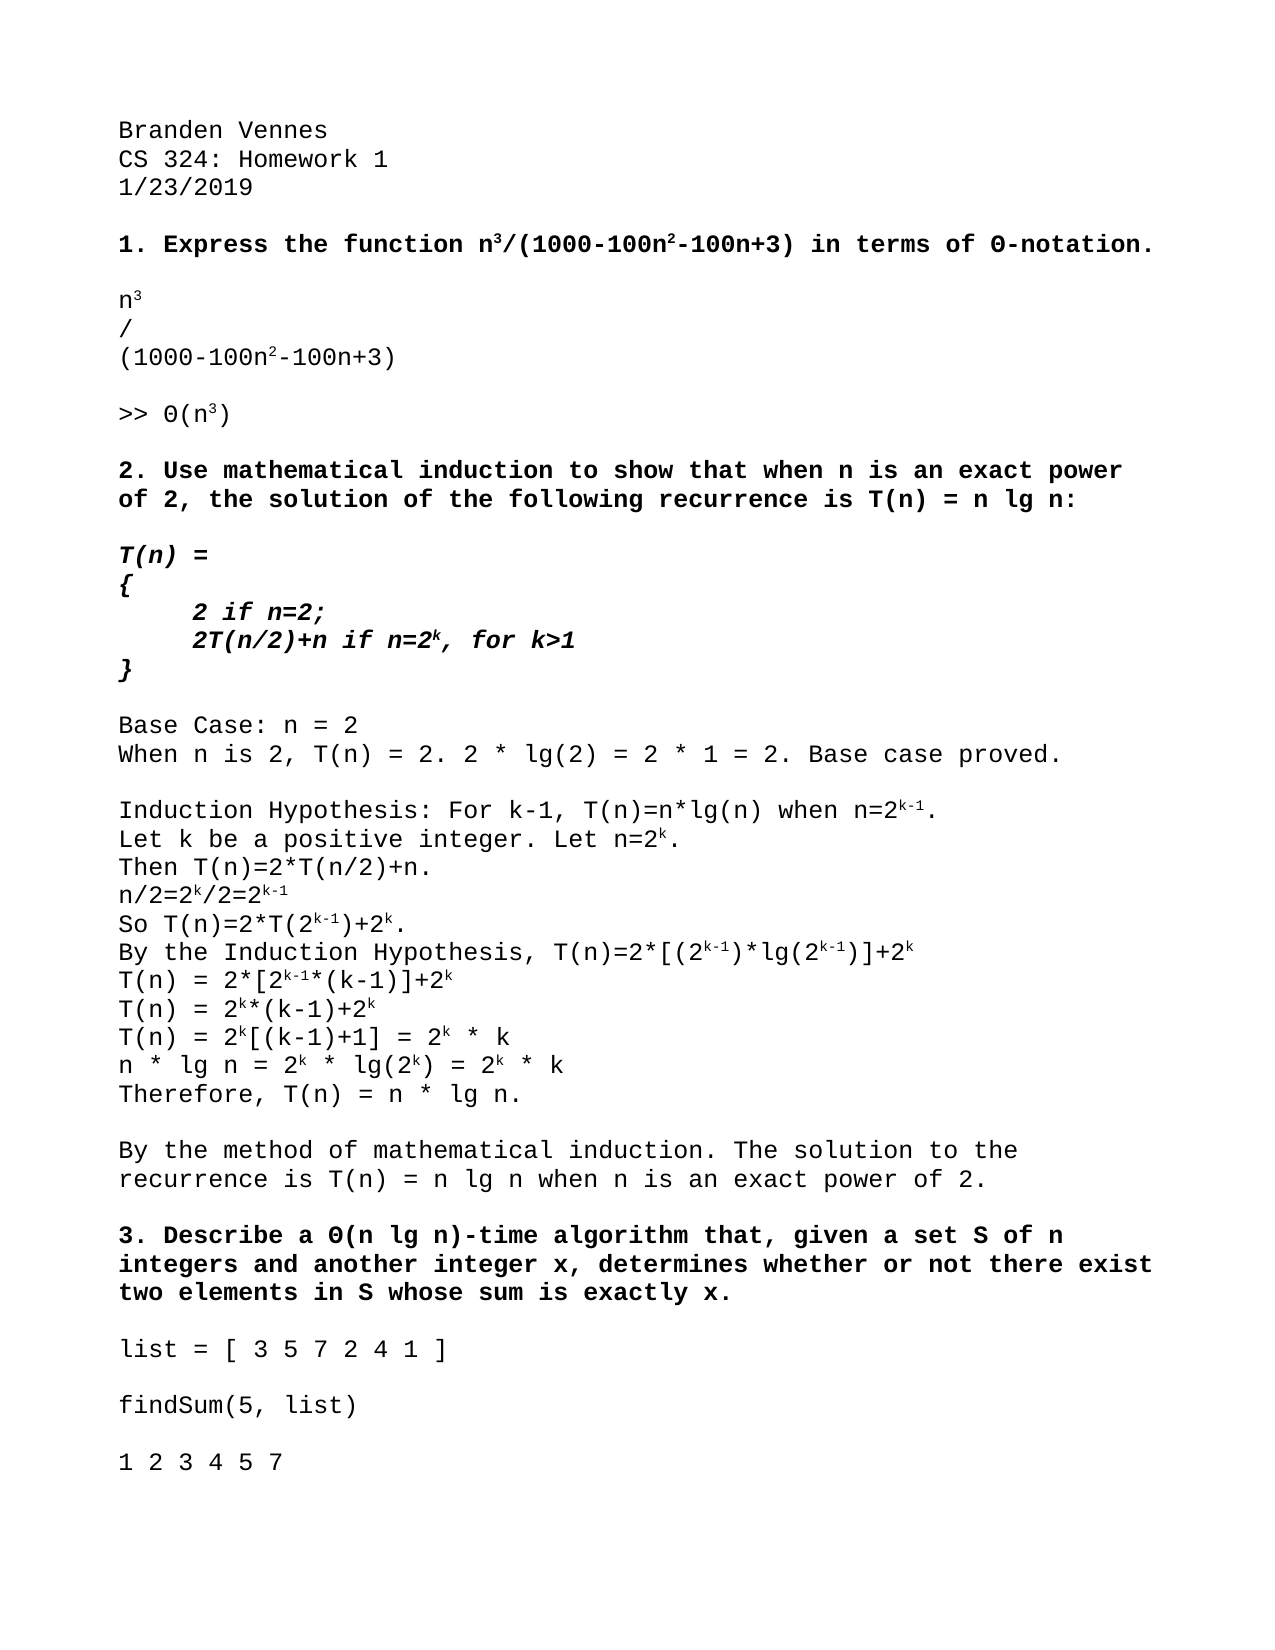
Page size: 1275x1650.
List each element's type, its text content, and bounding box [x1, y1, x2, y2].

text } [118, 656, 1157, 685]
text n/2=2k/2=2k-1 [118, 883, 1157, 911]
text Base Case: n = 2 [118, 713, 1157, 741]
text Let k be a positive integer. Let n=2k. [118, 826, 1157, 855]
text So T(n)=2*T(2k-1)+2k. [118, 911, 1157, 940]
text n * lg n = 2k * lg(2k) = 2k * k [118, 1053, 1157, 1081]
text list = [ 3 5 7 2 4 1 ] [118, 1336, 1157, 1365]
text CS 324: Homework 1 [118, 146, 1157, 175]
text T(n) = 2k*(k-1)+2k [118, 996, 1157, 1025]
text findSum(5, list) [118, 1393, 1157, 1421]
text 2. Use mathematical induction to show that when n is an exact power of 2, the solution of the following recurrence is T(n) = n lg n: [118, 458, 1157, 515]
text T(n) = 2*[2k-1*(k-1)]+2k [118, 968, 1157, 996]
text 1/23/2019 [118, 175, 1157, 203]
text / [118, 316, 1157, 345]
text 2 if n=2; [118, 600, 1157, 628]
text Then T(n)=2*T(n/2)+n. [118, 855, 1157, 883]
text T(n) = 2k[(k-1)+1] = 2k * k [118, 1025, 1157, 1053]
text >> Θ(n3) [118, 401, 1157, 430]
text { [118, 571, 1157, 600]
text n3 [118, 288, 1157, 316]
text 1. Express the function n3/(1000-100n2-100n+3) in terms of Θ-notation. [118, 231, 1157, 260]
text 3. Describe a Θ(n lg n)-time algorithm that, given a set S of n integers and another integer x, determines whether or not there exist two elements in S whose sum is exactly x. [118, 1223, 1157, 1308]
text By the method of mathematical induction. The solution to the recurrence is T(n) = n lg n when n is an exact power of 2. [118, 1138, 1157, 1195]
text When n is 2, T(n) = 2. 2 * lg(2) = 2 * 1 = 2. Base case proved. [118, 741, 1157, 770]
text (1000-100n2-100n+3) [118, 345, 1157, 373]
text Induction Hypothesis: For k-1, T(n)=n*lg(n) when n=2k-1. [118, 798, 1157, 826]
text By the Induction Hypothesis, T(n)=2*[(2k-1)*lg(2k-1)]+2k [118, 940, 1157, 968]
text Branden Vennes [118, 118, 1157, 146]
text 1 2 3 4 5 7 [118, 1450, 1157, 1478]
text Therefore, T(n) = n * lg n. [118, 1081, 1157, 1110]
text 2T(n/2)+n if n=2k, for k>1 [118, 628, 1157, 656]
text T(n) = [118, 543, 1157, 571]
